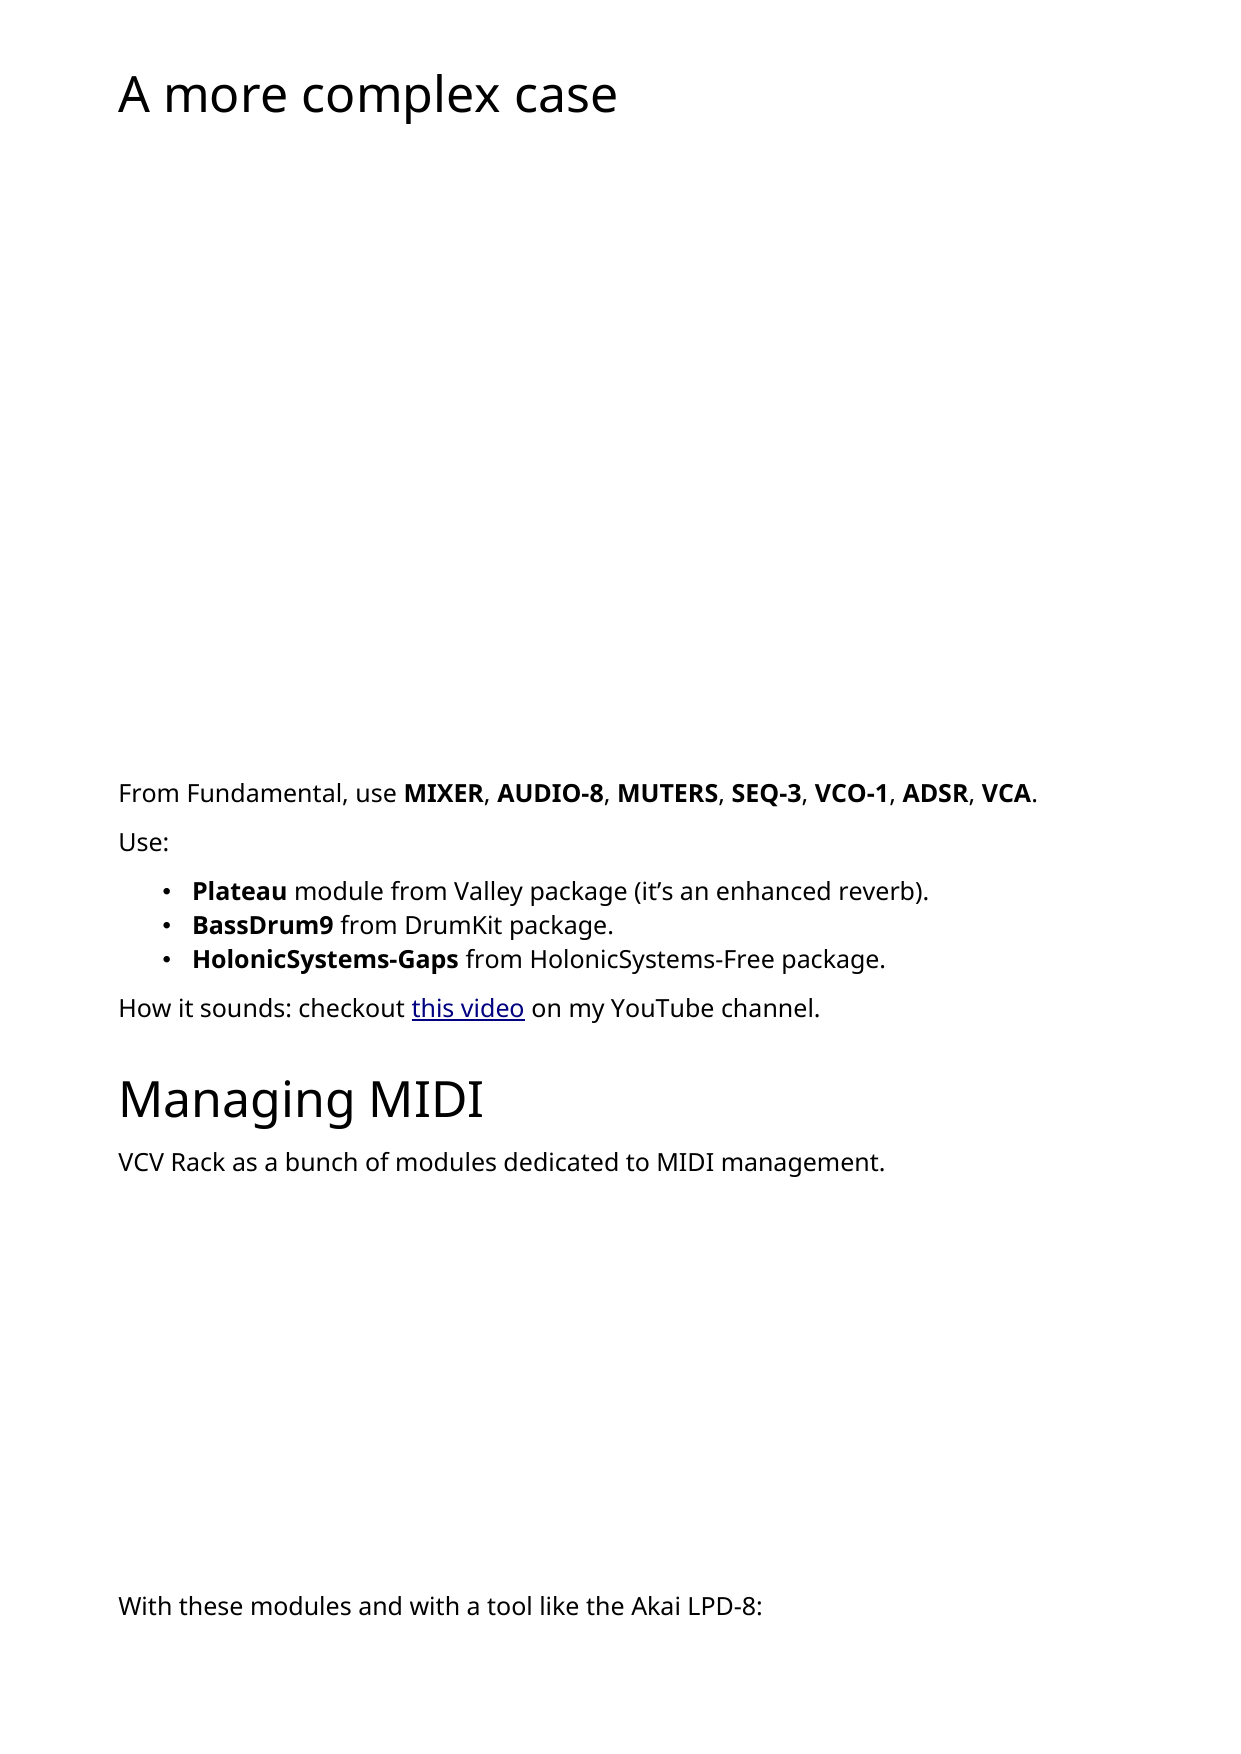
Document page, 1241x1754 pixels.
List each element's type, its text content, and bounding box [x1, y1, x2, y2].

list BassDrum9 from DrumKit package. [162, 907, 1181, 942]
text From Fundamental, use MIXER, AUDIO-8, MUTERS, SEQ-3, VCO-1, ADSR, VCA. [118, 776, 1181, 810]
list HolonicSystems-Gaps from HolonicSystems-Free package. [162, 942, 1181, 976]
text How it sounds: checkout this video on my YouTube channel. [118, 990, 1181, 1024]
subtitle Managing MIDI [118, 1064, 1181, 1132]
subtitle A more complex case [118, 59, 1181, 127]
list Plateau module from Valley package (it’s an enhanced reverb). [162, 873, 1181, 907]
text Use: [118, 825, 1181, 859]
text VCV Rack as a bunch of modules dedicated to MIDI management. [118, 1144, 1181, 1178]
text With these modules and with a tool like the Akai LPD-8: [118, 1589, 1181, 1623]
